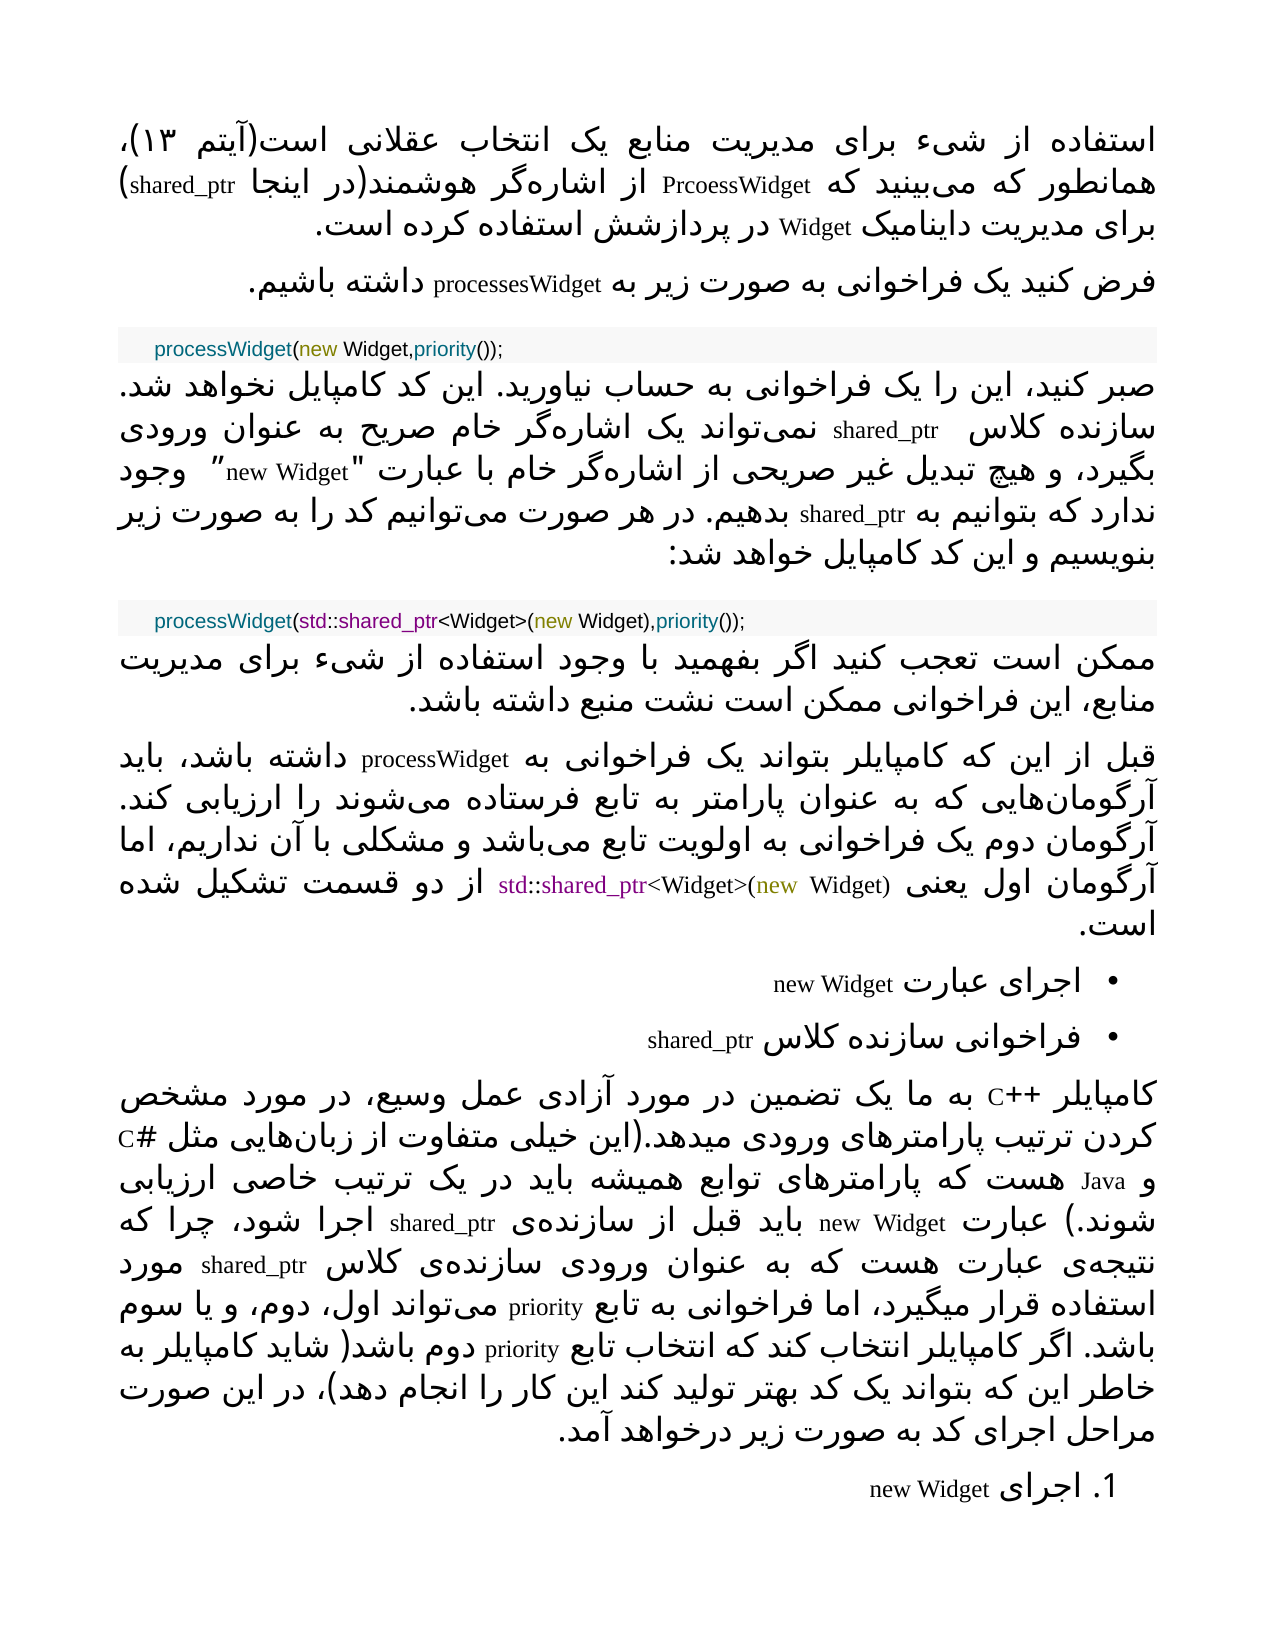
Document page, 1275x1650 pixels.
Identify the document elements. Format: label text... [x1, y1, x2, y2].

text ممکن است تعجب کنید اگر بفهمید با وجود استفاده از شیء برای مدیریت منابع، این فراخوانی ممکن است نشت منبع داشته باشد. [118, 636, 1157, 720]
text استفاده از شیء برای مدیریت منابع یک انتخاب عقلانی است(آیتم ۱۳)، همانطور که می‌بینید که PrcoessWidget از اشاره‌گر هوشمند(در اینجا shared_ptr) برای مدیریت داینامیک Widget در پردازشش استفاده کرده است. [118, 118, 1157, 244]
list اجرای new Widget [118, 1464, 1119, 1506]
list اجرای عبارت new Widget [118, 959, 1119, 1001]
text فرض کنید یک فراخوانی به صورت زیر به processesWidget داشته باشیم. [118, 259, 1157, 301]
text processWidget(new Widget,priority()); [118, 327, 1157, 363]
text صبر کنید، این را یک فراخوانی به حساب نیاورید. این کد کامپایل نخواهد شد. سازنده کلاس shared_ptr نمی‌تواند یک اشاره‌گر خام صریح به عنوان ورودی بگیرد، و هیچ تبدیل غیر صریحی از اشاره‌گر خام با عبارت "new Widget” وجود ندارد که بتوانیم به shared_ptr بدهیم. در هر صورت می‌توانیم کد را به صورت زیر بنویسیم و این کد کامپایل خواهد شد: [118, 363, 1157, 573]
text قبل از این که کامپایلر بتواند یک فراخوانی به processWidget داشته باشد، باید آرگومان‌هایی که به عنوان پارامتر به تابع فرستاده می‌شوند را ارزیابی کند. آرگومان دوم یک فراخوانی به اولویت تابع می‌باشد و مشکلی با آن نداریم، اما آرگومان اول یعنی std::shared_ptr<Widget>(new Widget) از دو قسمت تشکیل شده است. [118, 734, 1157, 944]
text کامپایلر ++C به ما یک تضمین در مورد آزادی عمل وسیع، در مورد مشخص کردن ترتیب پارامتر‌های ورودی میدهد.(این خیلی متفاوت از زبان‌هایی مثل #C و Java هست که پارامتر‌های توابع همیشه باید در یک ترتیب خاصی ارزیابی شوند.) عبارت new Widget باید قبل از سازنده‌ی shared_ptr اجرا شود، چرا که نتیجه‌ی عبارت هست که به عنوان ورودی سازنده‌ی کلاس shared_ptr مورد استفاده قرار میگیرد، اما فراخوانی به تابع priority می‌تواند اول، دوم، و یا سوم باشد. اگر کامپایلر انتخاب کند که انتخاب تابع priority دوم باشد( شاید کامپایلر به خاطر این که بتواند یک کد بهتر تولید کند این کار را انجام دهد)، در این صورت مراحل اجرای کد به صورت زیر درخواهد آمد. [118, 1072, 1157, 1450]
list فراخوانی سازنده کلاس shared_ptr [118, 1015, 1119, 1057]
text processWidget(std::shared_ptr<Widget>(new Widget),priority()); [118, 600, 1157, 636]
